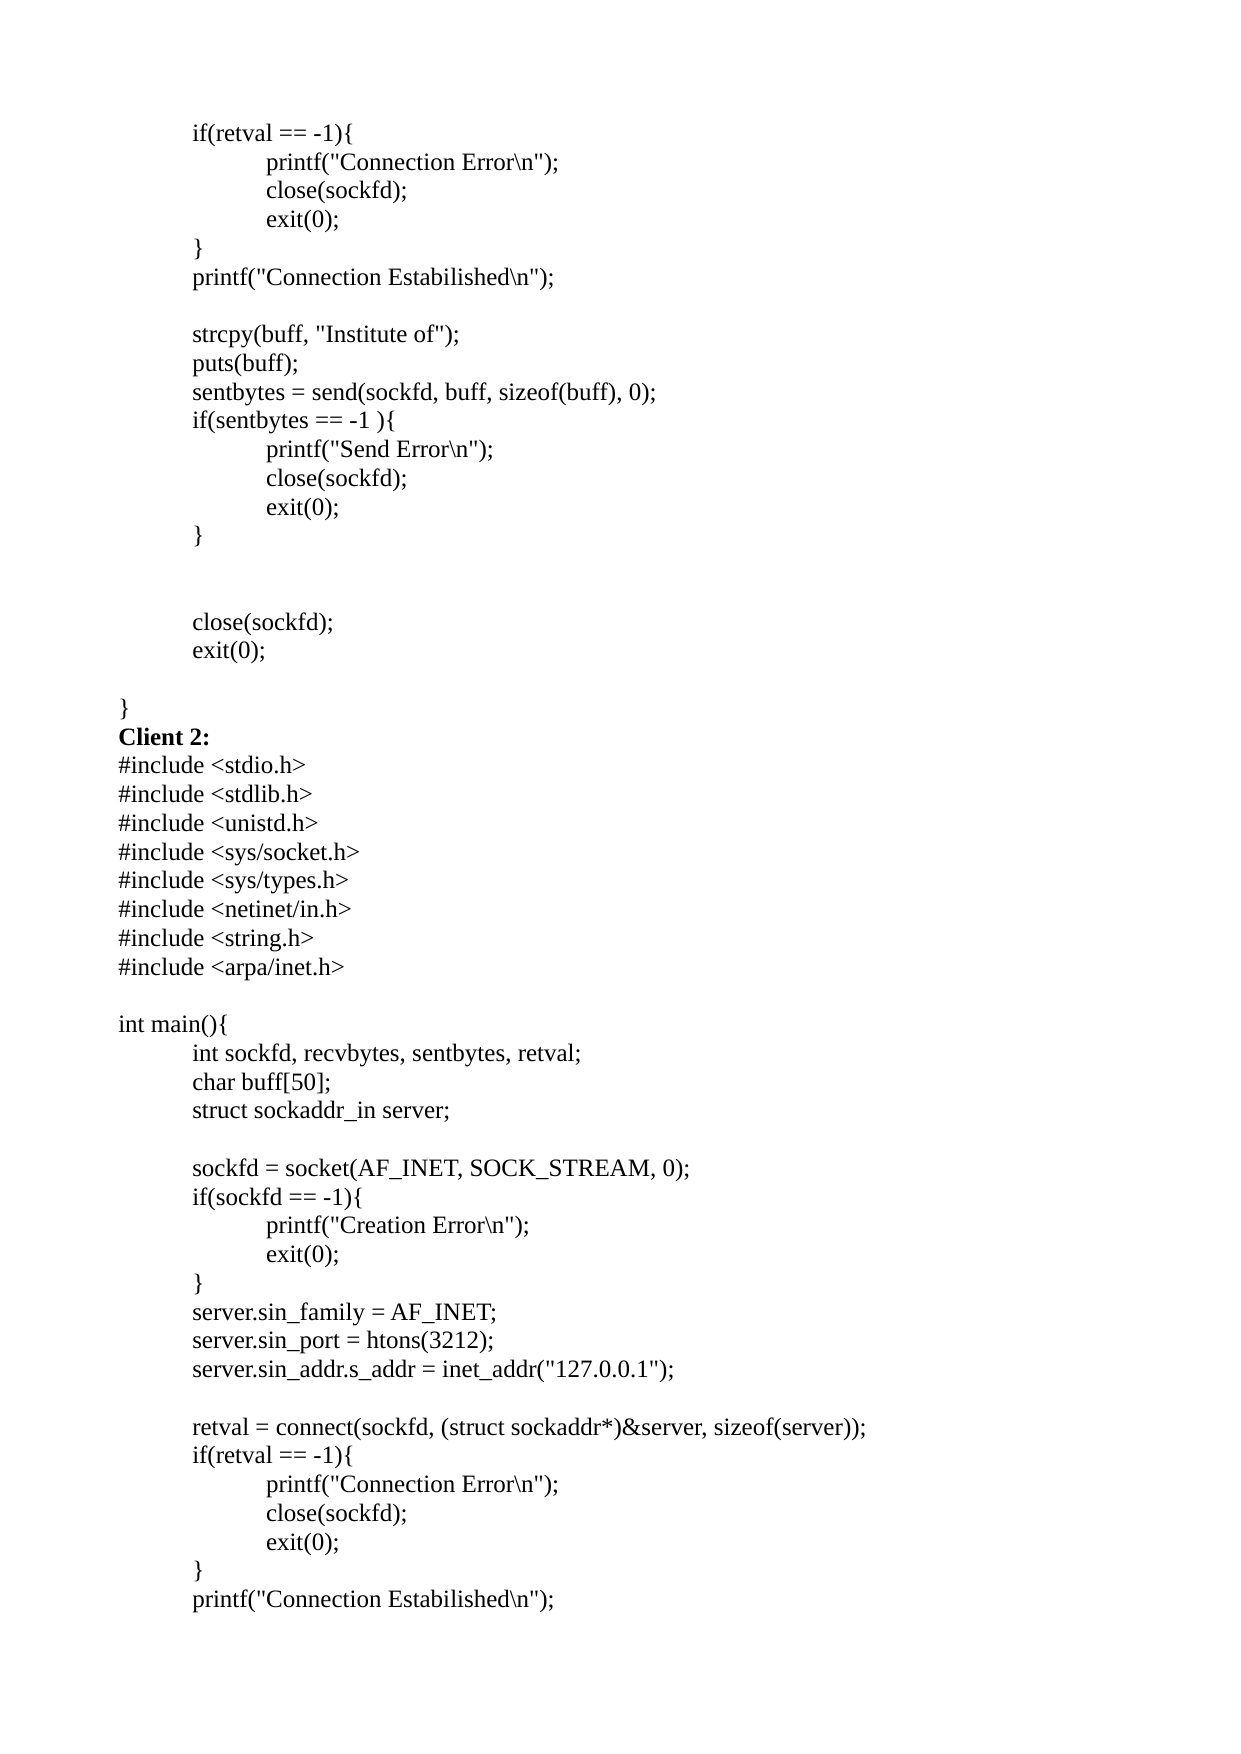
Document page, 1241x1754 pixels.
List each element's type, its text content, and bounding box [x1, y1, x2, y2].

text int sockfd, recvbytes, sentbytes, retval; [118, 1038, 1122, 1067]
text sentbytes = send(sockfd, buff, sizeof(buff), 0); [118, 377, 1122, 406]
text } [118, 521, 1122, 549]
text Client 2: #include <stdio.h> [118, 722, 1122, 779]
text if(sockfd == -1){ [118, 1182, 1122, 1211]
text retval = connect(sockfd, (struct sockaddr*)&server, sizeof(server)); [118, 1412, 1122, 1441]
text #include <string.h> [118, 923, 1122, 952]
text sockfd = socket(AF_INET, SOCK_STREAM, 0); [118, 1153, 1122, 1182]
text printf("Connection Error\n"); [118, 1469, 1122, 1498]
text printf("Creation Error\n"); [118, 1211, 1122, 1239]
text #include <stdlib.h> [118, 779, 1122, 808]
text exit(0); [118, 492, 1122, 521]
text exit(0); [118, 1239, 1122, 1268]
text #include <sys/types.h> [118, 866, 1122, 894]
text strcpy(buff, "Institute of"); [118, 319, 1122, 348]
text printf("Send Error\n"); [118, 434, 1122, 463]
text } [118, 233, 1122, 262]
text exit(0); [118, 1527, 1122, 1556]
text } [118, 1268, 1122, 1297]
text exit(0); [118, 636, 1122, 664]
text if(retval == -1){ [118, 118, 1122, 147]
text server.sin_port = htons(3212); [118, 1326, 1122, 1354]
text close(sockfd); [118, 176, 1122, 204]
text server.sin_addr.s_addr = inet_addr("127.0.0.1"); [118, 1354, 1122, 1383]
text printf("Connection Estabilished\n"); [118, 262, 1122, 291]
text #include <unistd.h> [118, 808, 1122, 837]
text puts(buff); [118, 348, 1122, 377]
text #include <arpa/inet.h> [118, 952, 1122, 981]
text char buff[50]; [118, 1067, 1122, 1096]
text struct sockaddr_in server; [118, 1096, 1122, 1124]
text if(retval == -1){ [118, 1441, 1122, 1469]
text #include <netinet/in.h> [118, 894, 1122, 923]
text printf("Connection Error\n"); [118, 147, 1122, 176]
text if(sentbytes == -1 ){ [118, 406, 1122, 434]
text printf("Connection Estabilished\n"); [118, 1584, 1122, 1613]
text } [118, 693, 1122, 722]
text } [118, 1556, 1122, 1584]
text server.sin_family = AF_INET; [118, 1297, 1122, 1326]
text close(sockfd); [118, 607, 1122, 636]
text #include <sys/socket.h> [118, 837, 1122, 866]
text close(sockfd); [118, 463, 1122, 492]
text exit(0); [118, 204, 1122, 233]
text int main(){ [118, 1009, 1122, 1038]
text close(sockfd); [118, 1498, 1122, 1527]
